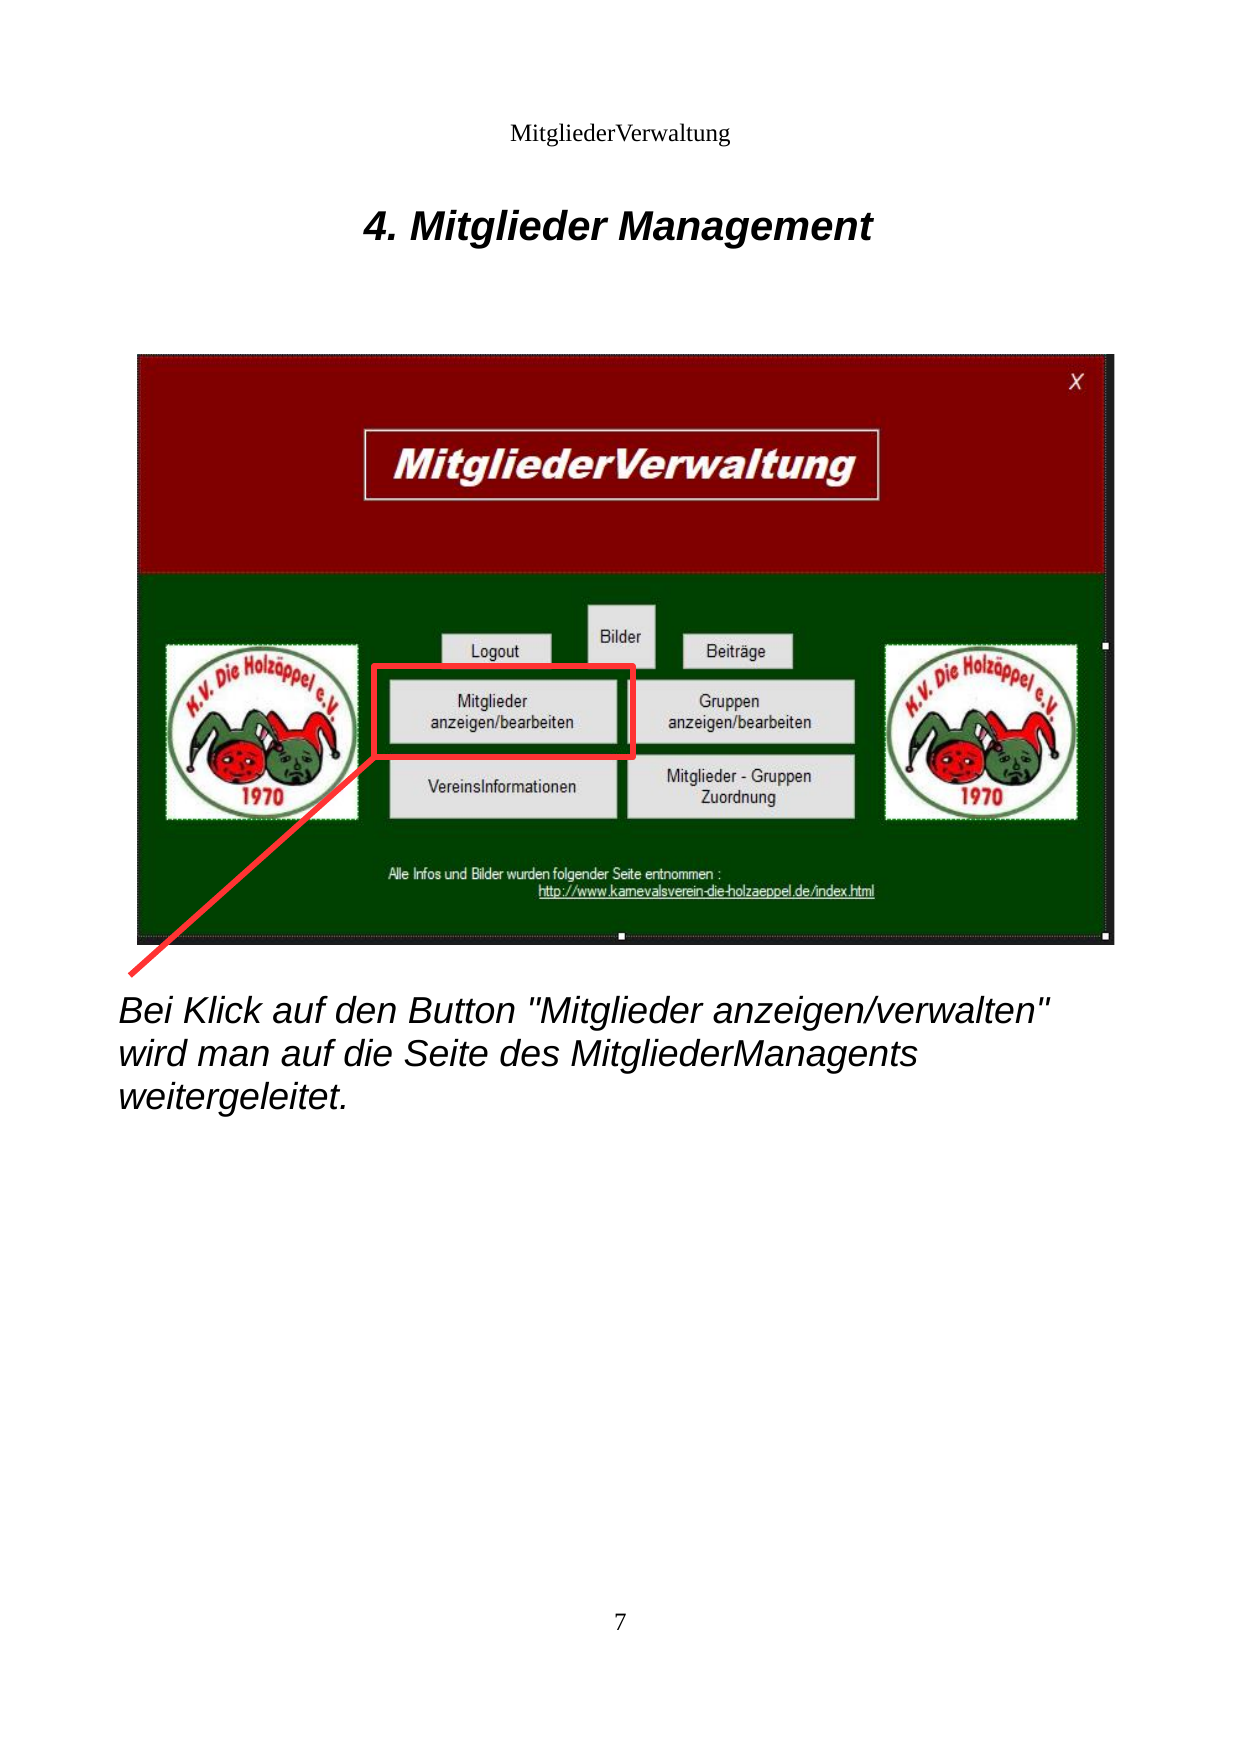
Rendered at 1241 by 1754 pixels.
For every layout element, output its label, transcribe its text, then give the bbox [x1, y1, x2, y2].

text Bei Klick auf den Button "Mitglieder anzeigen/verwalten" [118, 988, 1122, 1031]
subtitle 4. Mitglieder Management [118, 201, 1122, 249]
picture [137, 354, 1115, 945]
text wird man auf die Seite des MitgliederManagents weitergeleitet. [118, 1031, 1122, 1117]
picture [377, 669, 630, 754]
